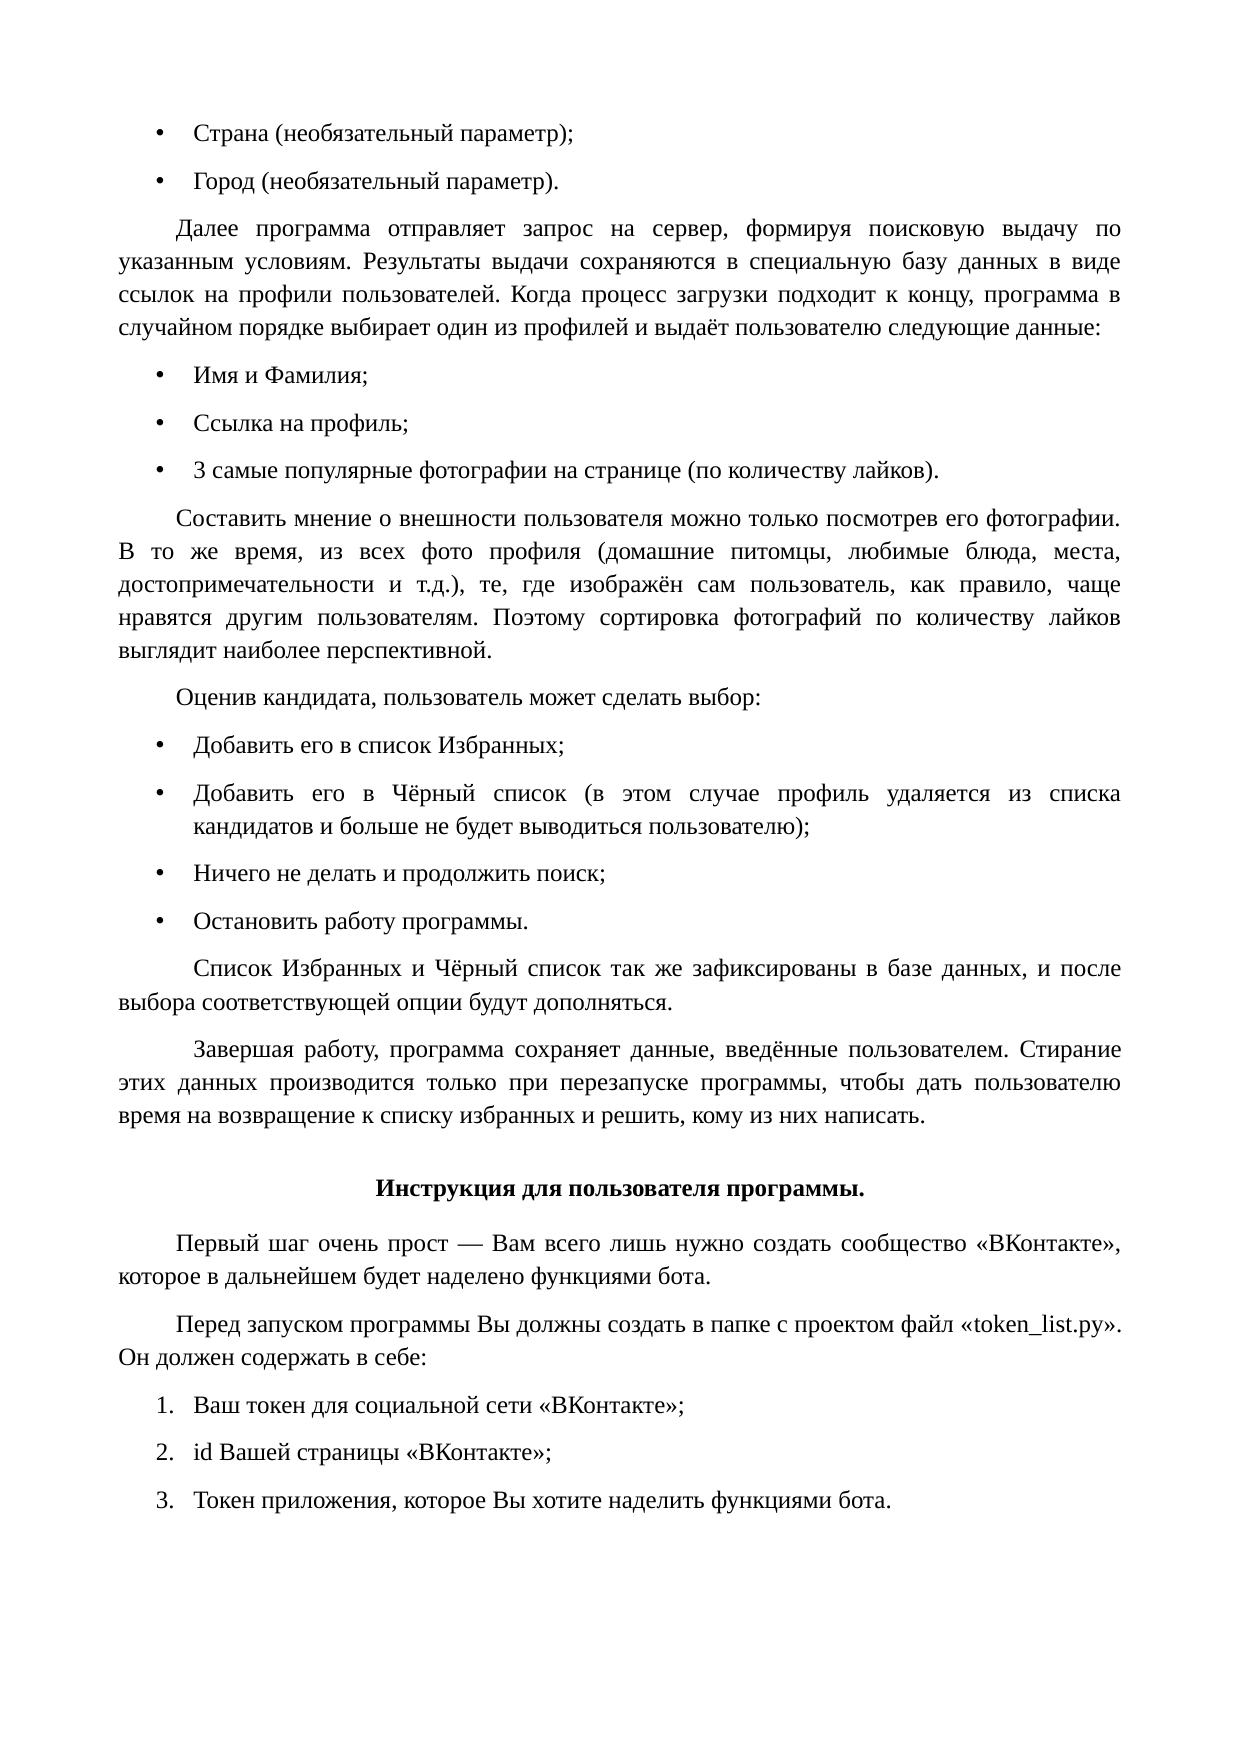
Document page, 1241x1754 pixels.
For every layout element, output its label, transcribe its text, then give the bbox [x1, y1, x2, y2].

text Составить мнение о внешности пользователя можно только посмотрев его фотографии. В то же время, из всех фото профиля (домашние питомцы, любимые блюда, места, достопримечательности и т.д.), те, где изображён сам пользователь, как правило, чаще нравятся другим пользователям. Поэтому сортировка фотографий по количеству лайков выглядит наиболее перспективной. [118, 503, 1122, 664]
text Далее программа отправляет запрос на сервер, формируя поисковую выдачу по указанным условиям. Результаты выдачи сохраняются в специальную базу данных в виде ссылок на профили пользователей. Когда процесс загрузки подходит к концу, программа в случайном порядке выбирает один из профилей и выдаёт пользователю следующие данные: [118, 213, 1122, 341]
text Первый шаг очень прост — Вам всего лишь нужно создать сообщество «ВКонтакте», которое в дальнейшем будет наделено функциями бота. [118, 1228, 1122, 1290]
text Оценив кандидата, пользователь может сделать выбор: [118, 682, 1122, 711]
list Остановить работу программы. [156, 906, 1122, 935]
list Город (необязательный параметр). [156, 166, 1122, 194]
text Перед запуском программы Вы должны создать в папке с проектом файл «token_list.py». Он должен содержать в себе: [118, 1309, 1122, 1371]
list Страна (необязательный параметр); [156, 118, 1122, 147]
list Добавить его в список Избранных; [156, 730, 1122, 759]
list Ссылка на профиль; [156, 408, 1122, 436]
list id Вашей страницы «ВКонтакте»; [156, 1437, 1122, 1466]
list Имя и Фамилия; [156, 360, 1122, 389]
list Добавить его в Чёрный список (в этом случае профиль удаляется из списка кандидатов и больше не будет выводиться пользователю); [156, 778, 1122, 839]
text Завершая работу, программа сохраняет данные, введённые пользователем. Стирание этих данных производится только при перезапуске программы, чтобы дать пользователю время на возвращение к списку избранных и решить, кому из них написать. [118, 1034, 1122, 1129]
list Ваш токен для социальной сети «ВКонтакте»; [156, 1390, 1122, 1418]
list Токен приложения, которое Вы хотите наделить функциями бота. [156, 1485, 1122, 1514]
subtitle Инструкция для пользователя программы. [118, 1173, 1122, 1202]
list Ничего не делать и продолжить поиск; [156, 858, 1122, 887]
list 3 самые популярные фотографии на странице (по количеству лайков). [156, 455, 1122, 484]
text Список Избранных и Чёрный список так же зафиксированы в базе данных, и после выбора соответствующей опции будут дополняться. [118, 953, 1122, 1015]
